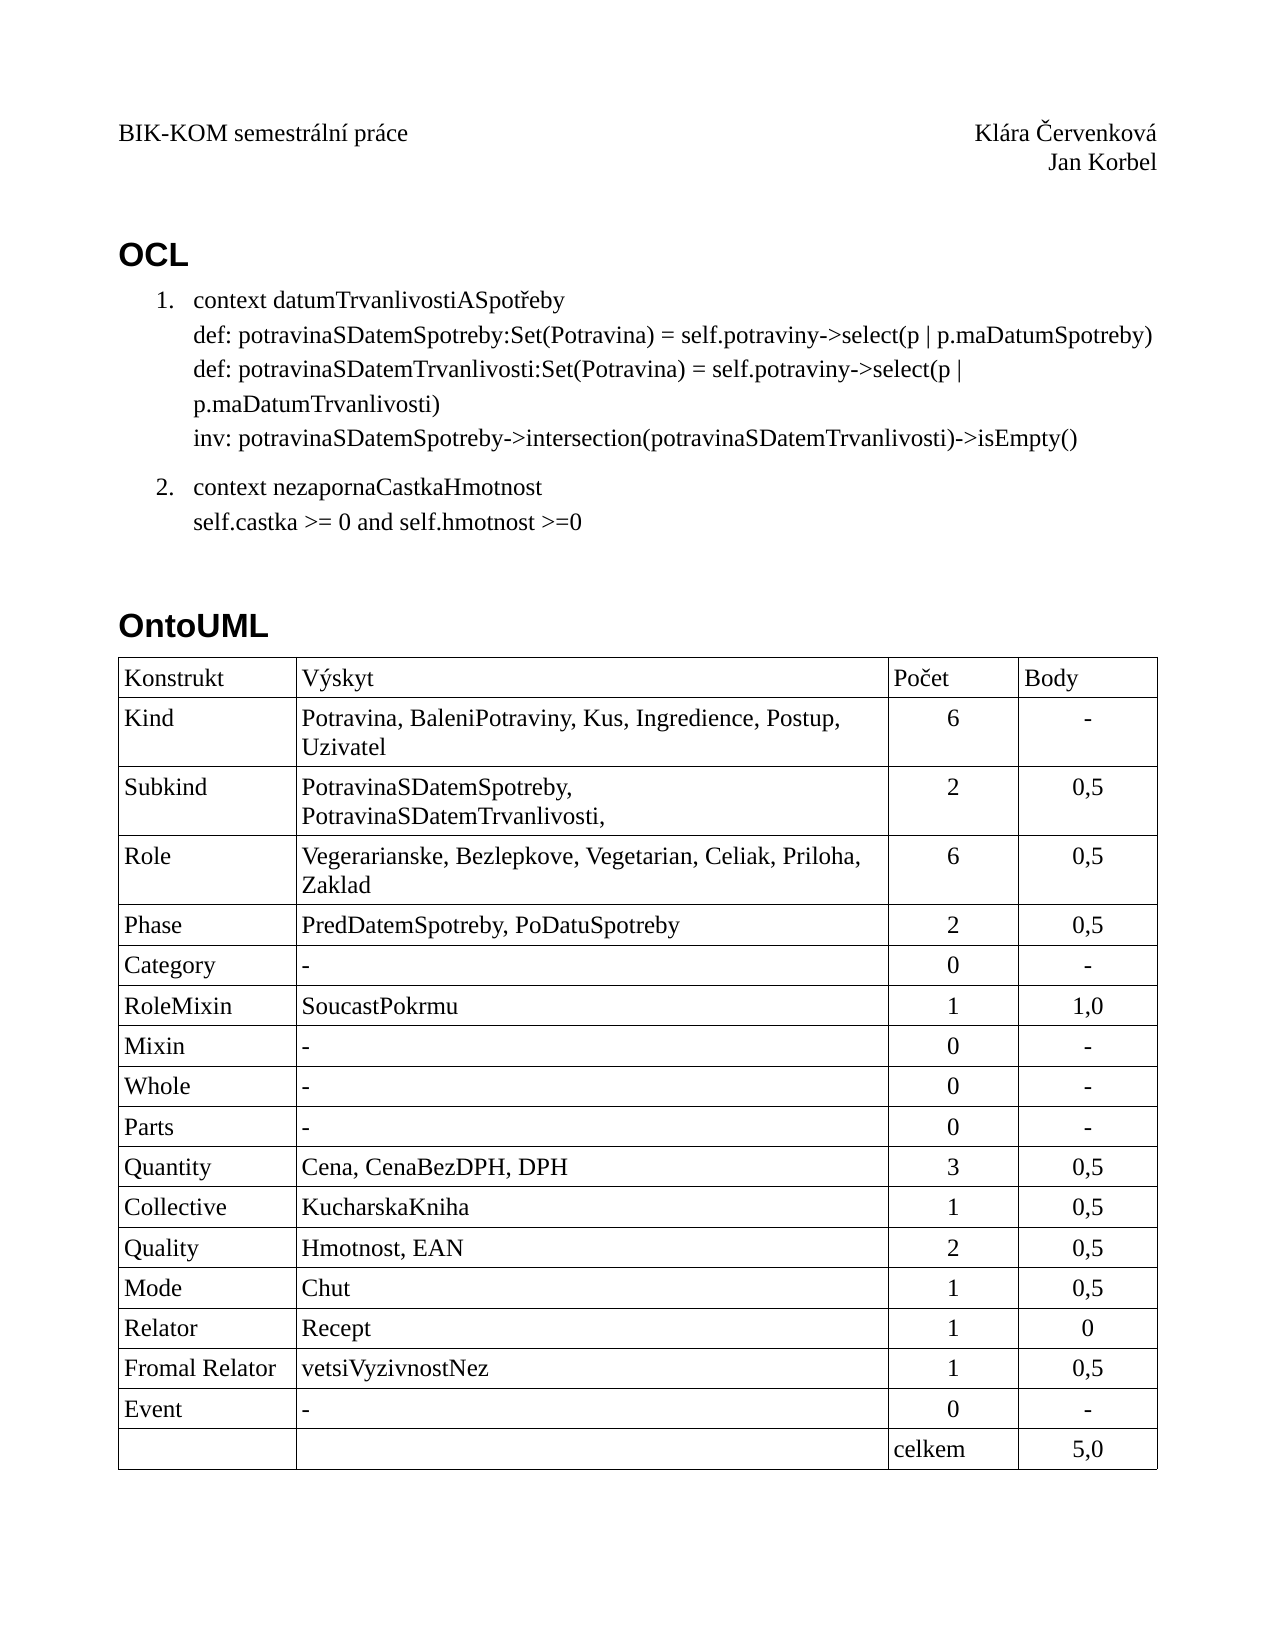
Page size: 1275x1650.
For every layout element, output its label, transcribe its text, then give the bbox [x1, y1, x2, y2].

table_cell PredDatemSpotreby, PoDatuSpotreby [297, 905, 888, 944]
list context datumTrvanlivostiASpotřeby def: potravinaSDatemSpotreby:Set(Potravina) = self.potraviny->select(p | p.maDatumSpotreby) def: potravinaSDatemTrvanlivosti:Set(Potravina) = self.potraviny->select(p | p.maDatumTrvanlivosti) inv: potravinaSDatemSpotreby->intersection(potravinaSDatemTrvanlivosti)->isEmpty() [156, 286, 1157, 452]
table_cell 3 [889, 1147, 1018, 1186]
table_cell 6 [889, 836, 1018, 904]
table_cell 0,5 [1019, 1147, 1157, 1186]
table_cell - [297, 1389, 888, 1428]
table_cell [119, 1429, 296, 1469]
table_cell Recept [297, 1309, 888, 1348]
table_cell - [1019, 946, 1157, 985]
table_cell celkem [889, 1429, 1018, 1469]
table_cell Relator [119, 1309, 296, 1348]
table_cell 1 [889, 1349, 1018, 1388]
table_cell 0 [889, 1389, 1018, 1428]
table_cell 0 [889, 946, 1018, 985]
table_cell Collective [119, 1187, 296, 1227]
table_cell Quality [119, 1228, 296, 1267]
table_cell 1 [889, 1309, 1018, 1348]
subtitle OCL [118, 234, 1157, 273]
table_cell 2 [889, 905, 1018, 944]
table_cell 0,5 [1019, 1187, 1157, 1227]
table_cell 0 [1019, 1309, 1157, 1348]
table_cell Cena, CenaBezDPH, DPH [297, 1147, 888, 1186]
table_cell 2 [889, 767, 1018, 835]
table_cell - [1019, 698, 1157, 766]
table_cell PotravinaSDatemSpotreby, PotravinaSDatemTrvanlivosti, [297, 767, 888, 835]
table_cell Quantity [119, 1147, 296, 1186]
table_cell [297, 1429, 888, 1469]
table_cell Parts [119, 1107, 296, 1146]
table_cell 6 [889, 698, 1018, 766]
table_cell Fromal Relator [119, 1349, 296, 1388]
table_header Body [1019, 658, 1157, 697]
table_cell Subkind [119, 767, 296, 835]
table_cell Whole [119, 1067, 296, 1106]
table_cell 1 [889, 986, 1018, 1025]
table_cell SoucastPokrmu [297, 986, 888, 1025]
table_cell Mode [119, 1268, 296, 1307]
table_header Konstrukt [119, 658, 296, 697]
table_cell Event [119, 1389, 296, 1428]
table_cell 1 [889, 1268, 1018, 1307]
subtitle OntoUML [118, 606, 1157, 644]
table_cell - [297, 1026, 888, 1066]
table_cell 0,5 [1019, 1349, 1157, 1388]
table_cell 0 [889, 1107, 1018, 1146]
table_cell - [297, 946, 888, 985]
table_cell Chut [297, 1268, 888, 1307]
table_cell 2 [889, 1228, 1018, 1267]
table_cell - [1019, 1389, 1157, 1428]
table_cell 0,5 [1019, 905, 1157, 944]
table_cell 0,5 [1019, 1228, 1157, 1267]
table_cell Vegerarianske, Bezlepkove, Vegetarian, Celiak, Priloha, Zaklad [297, 836, 888, 904]
list context nezapornaCastkaHmotnost self.castka >= 0 and self.hmotnost >=0 [156, 472, 1157, 536]
table_cell RoleMixin [119, 986, 296, 1025]
table_cell 0,5 [1019, 836, 1157, 904]
table_cell KucharskaKniha [297, 1187, 888, 1227]
table_cell - [1019, 1067, 1157, 1106]
table_cell Kind [119, 698, 296, 766]
table_cell - [1019, 1026, 1157, 1066]
table_header Počet [889, 658, 1018, 697]
table_cell 0,5 [1019, 1268, 1157, 1307]
table_cell 1 [889, 1187, 1018, 1227]
table_cell 0 [889, 1026, 1018, 1066]
table_cell Role [119, 836, 296, 904]
table_header Výskyt [297, 658, 888, 697]
table_cell Phase [119, 905, 296, 944]
table_cell Hmotnost, EAN [297, 1228, 888, 1267]
table_cell - [297, 1107, 888, 1146]
table_cell 5,0 [1019, 1429, 1157, 1469]
table_cell Category [119, 946, 296, 985]
table_cell Mixin [119, 1026, 296, 1066]
table_cell - [297, 1067, 888, 1106]
table_cell 0 [889, 1067, 1018, 1106]
table_cell vetsiVyzivnostNez [297, 1349, 888, 1388]
table_cell - [1019, 1107, 1157, 1146]
table_cell 0,5 [1019, 767, 1157, 835]
table_cell 1,0 [1019, 986, 1157, 1025]
table_cell Potravina, BaleniPotraviny, Kus, Ingredience, Postup, Uzivatel [297, 698, 888, 766]
